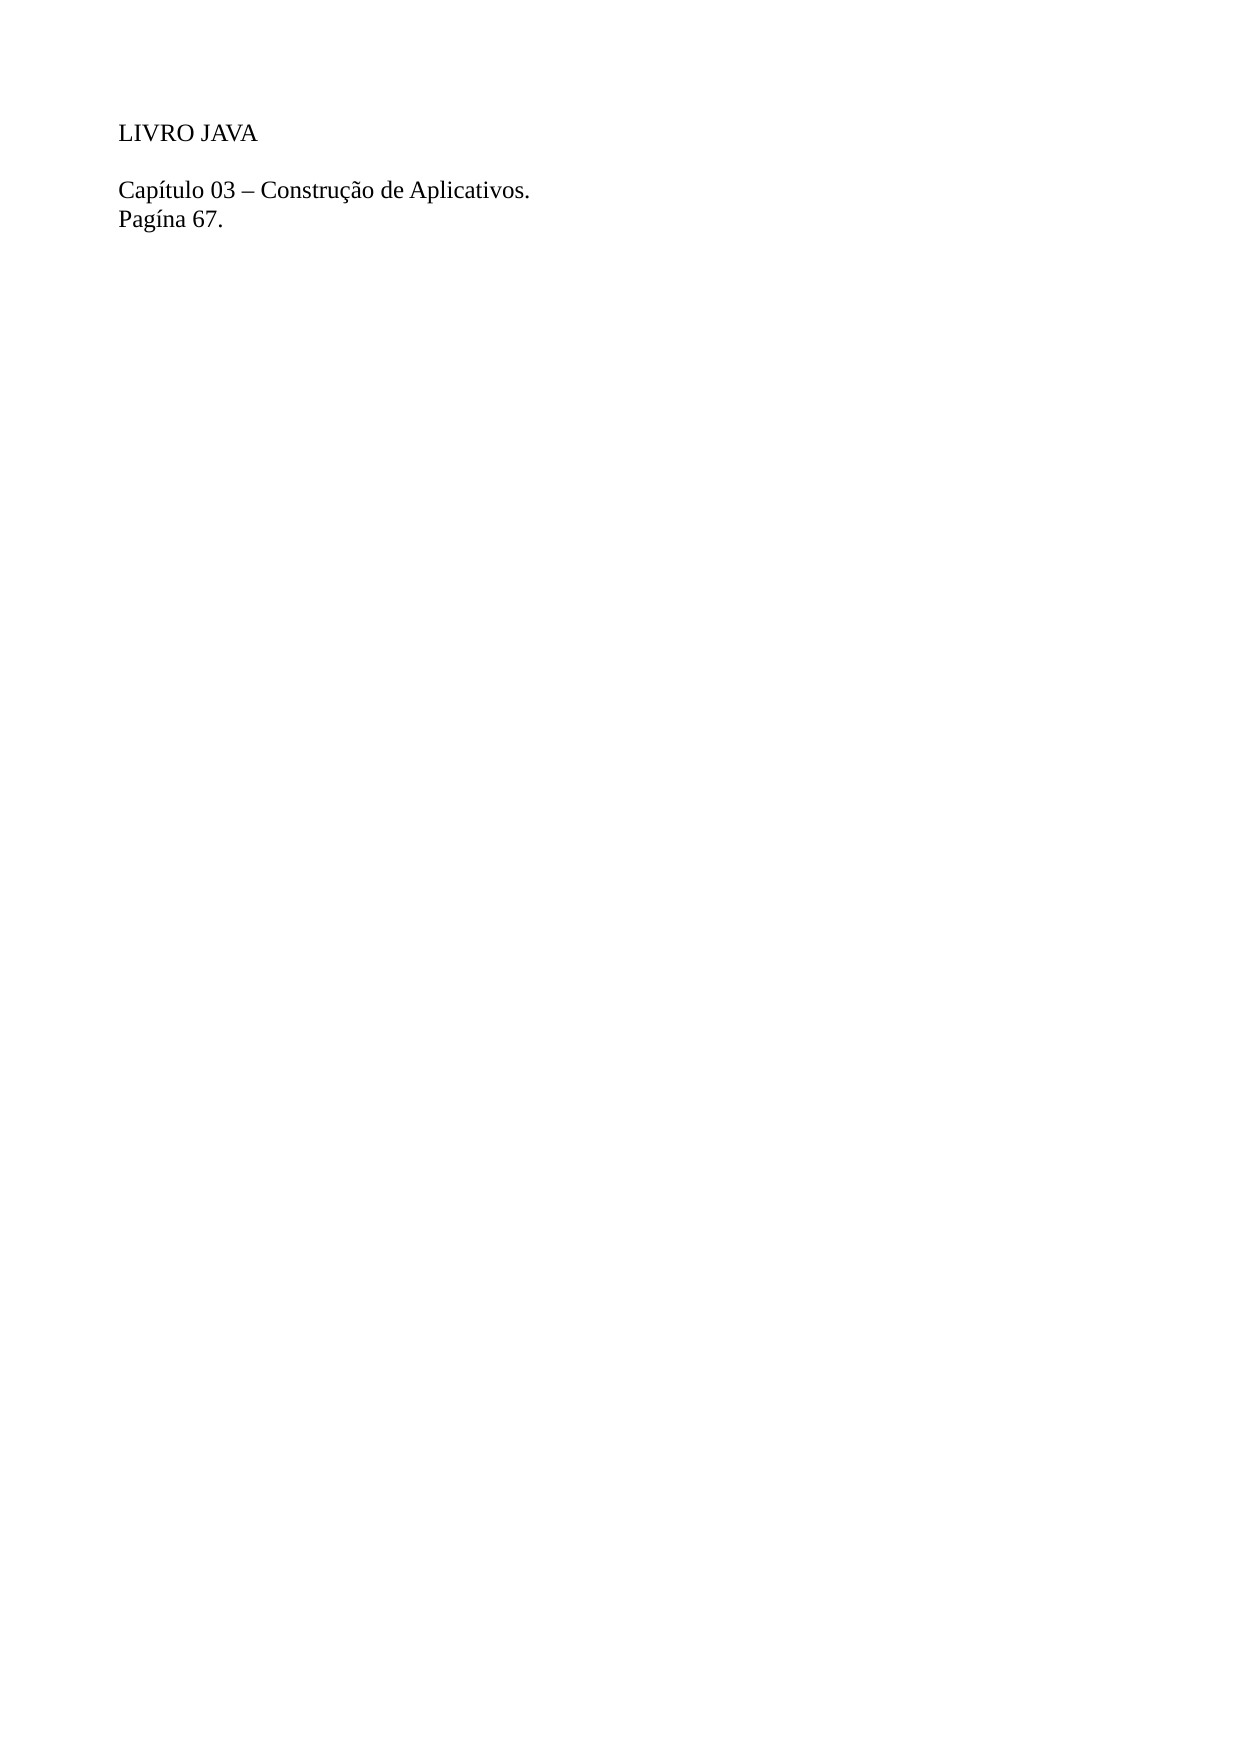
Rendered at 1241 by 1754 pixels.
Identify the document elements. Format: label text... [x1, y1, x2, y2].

text Capítulo 03 – Construção de Aplicativos. [118, 176, 1122, 204]
text Pagína 67. [118, 204, 1122, 233]
text LIVRO JAVA [118, 118, 1122, 147]
